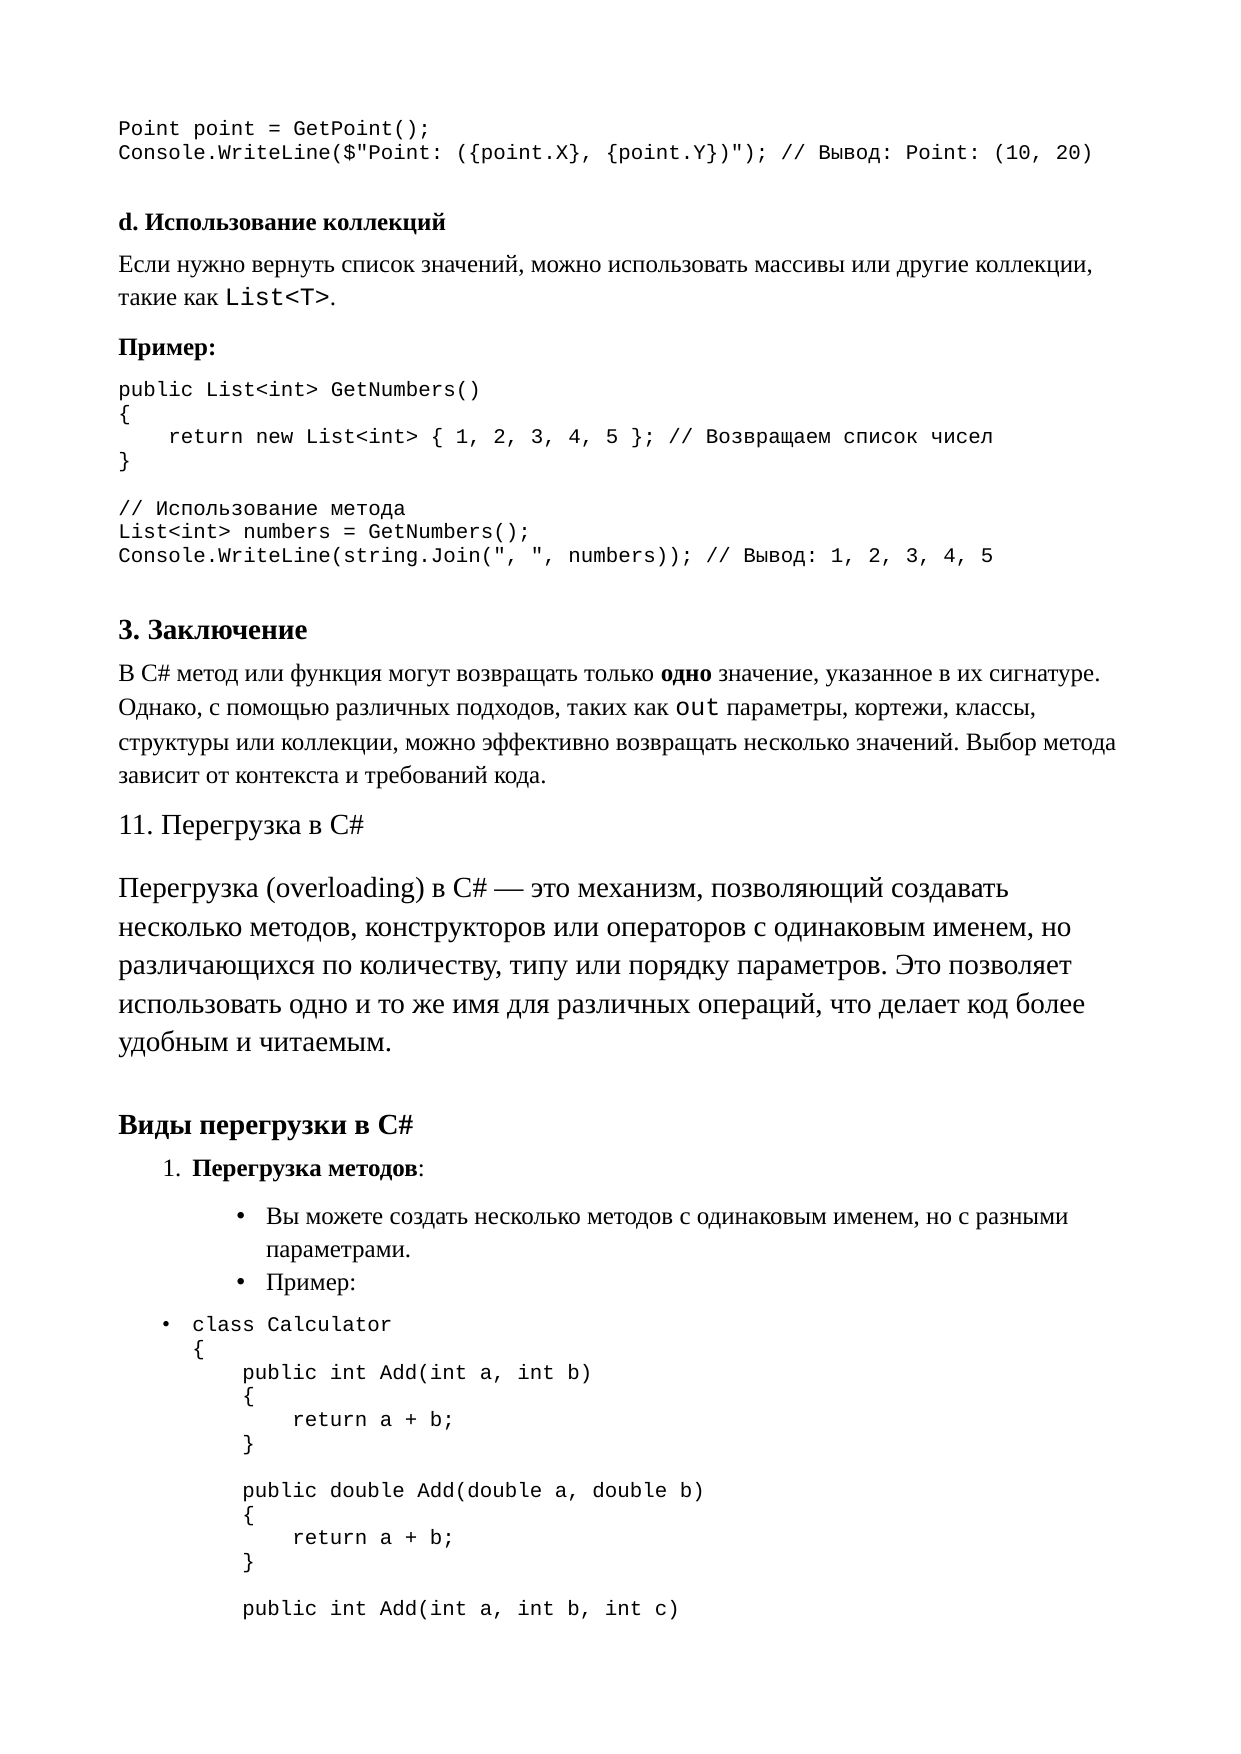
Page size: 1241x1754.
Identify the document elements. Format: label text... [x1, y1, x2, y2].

subtitle Виды перегрузки в C# [118, 1107, 1122, 1141]
text Если нужно вернуть список значений, можно использовать массивы или другие коллекции, такие как List<T>. [118, 249, 1122, 312]
text public List<int> GetNumbers() [118, 379, 1122, 403]
text Console.WriteLine($"Point: ({point.X}, {point.Y})"); // Вывод: Point: (10, 20) [118, 142, 1122, 165]
list class Calculator [162, 1314, 1122, 1338]
text } [118, 450, 1122, 474]
text В C# метод или функция могут возвращать только одно значение, указанное в их сигнатуре. Однако, с помощью различных подходов, таких как out параметры, кортежи, классы, структуры или коллекции, можно эффективно возвращать несколько значений. Выбор метода зависит от контекста и требований кода. [118, 658, 1122, 788]
text Перегрузка (overloading) в C# — это механизм, позволяющий создавать несколько методов, конструкторов или операторов с одинаковым именем, но различающихся по количеству, типу или порядку параметров. Это позволяет использовать одно и то же имя для различных операций, что делает код более удобным и читаемым. [118, 870, 1122, 1058]
list Пример: [236, 1267, 1122, 1296]
list } [162, 1551, 1122, 1574]
text List<int> numbers = GetNumbers(); [118, 521, 1122, 545]
text // Использование метода [118, 497, 1122, 521]
subtitle 3. Заключение [118, 612, 1122, 646]
list return a + b; [162, 1527, 1122, 1551]
list return a + b; [162, 1409, 1122, 1433]
subtitle d. Использование коллекций [118, 207, 1122, 236]
text Point point = GetPoint(); [118, 118, 1122, 142]
text return new List<int> { 1, 2, 3, 4, 5 }; // Возвращаем список чисел [118, 427, 1122, 450]
list public int Add(int a, int b, int c) [162, 1598, 1122, 1622]
list { [162, 1503, 1122, 1527]
text Console.WriteLine(string.Join(", ", numbers)); // Вывод: 1, 2, 3, 4, 5 [118, 545, 1122, 568]
list { [162, 1338, 1122, 1362]
list { [162, 1385, 1122, 1409]
list public int Add(int a, int b) [162, 1362, 1122, 1385]
text { [118, 403, 1122, 427]
list Перегрузка методов: [162, 1153, 1122, 1182]
text 11. Перегрузка в С# [118, 807, 1122, 841]
list } [162, 1433, 1122, 1456]
list Вы можете создать несколько методов с одинаковым именем, но с разными параметрами. [236, 1201, 1122, 1262]
list public double Add(double a, double b) [162, 1480, 1122, 1503]
text Пример: [118, 332, 1122, 360]
